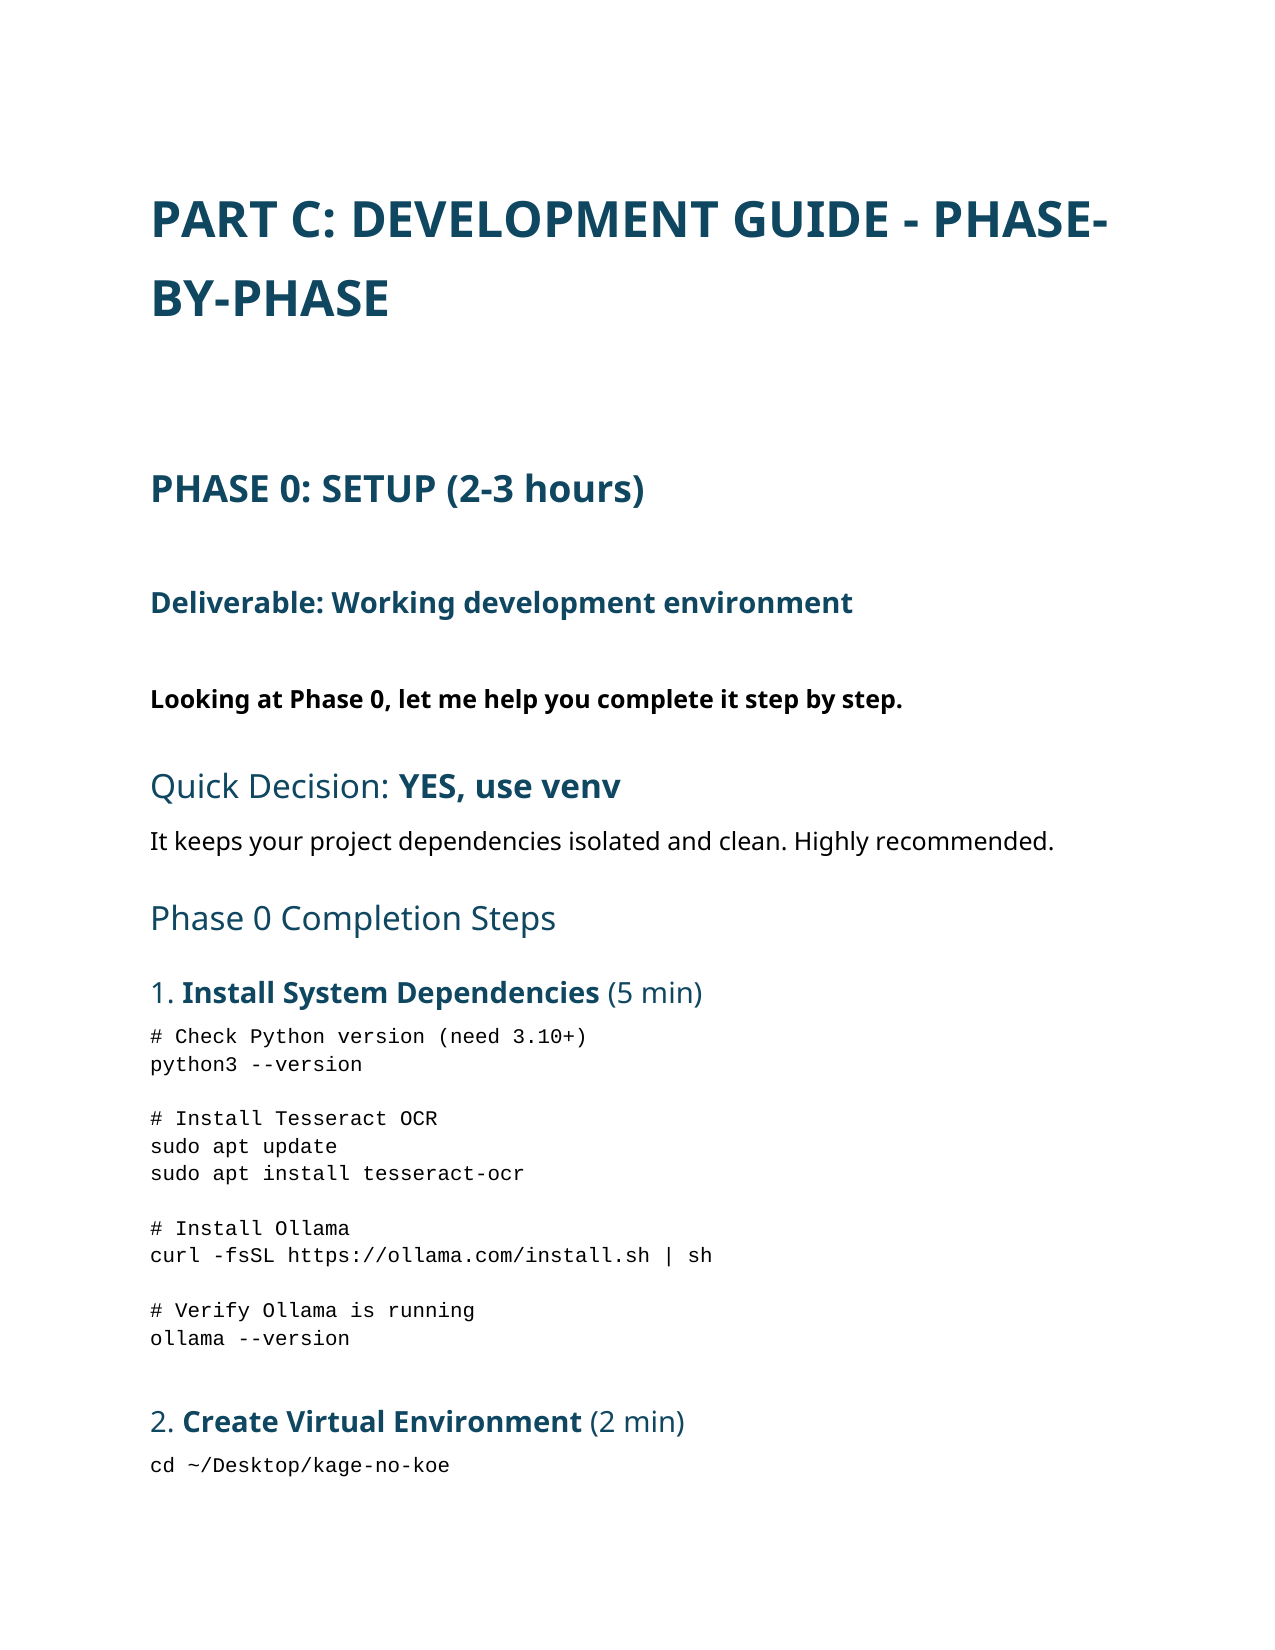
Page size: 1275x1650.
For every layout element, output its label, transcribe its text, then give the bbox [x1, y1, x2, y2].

text ollama --version [150, 1327, 1125, 1351]
subtitle 2. Create Virtual Environment (2 min) [150, 1401, 1125, 1441]
text sudo apt update [150, 1136, 1125, 1159]
subtitle PART C: DEVELOPMENT GUIDE - PHASE-BY-PHASE [150, 183, 1125, 331]
text # Install Tesseract OCR [150, 1108, 1125, 1132]
text # Verify Ollama is running [150, 1300, 1125, 1324]
text sudo apt install tesseract-ocr [150, 1163, 1125, 1187]
subtitle 1. Install System Dependencies (5 min) [150, 972, 1125, 1012]
text # Check Python version (need 3.10+) [150, 1026, 1125, 1050]
subtitle Quick Decision: YES, use venv [150, 763, 1125, 808]
text # Install Ollama [150, 1218, 1125, 1242]
subtitle Phase 0 Completion Steps [150, 894, 1125, 940]
text python3 --version [150, 1053, 1125, 1077]
text curl -fsSL https://ollama.com/install.sh | sh [150, 1245, 1125, 1269]
subtitle PHASE 0: SETUP (2-3 hours) [150, 462, 1125, 513]
text cd ~/Desktop/kage-no-koe [150, 1455, 1125, 1479]
text It keeps your project dependencies isolated and clean. Highly recommended. [150, 824, 1125, 858]
text Looking at Phase 0, let me help you complete it step by step. [150, 682, 1125, 716]
subtitle Deliverable: Working development environment [150, 582, 1125, 622]
